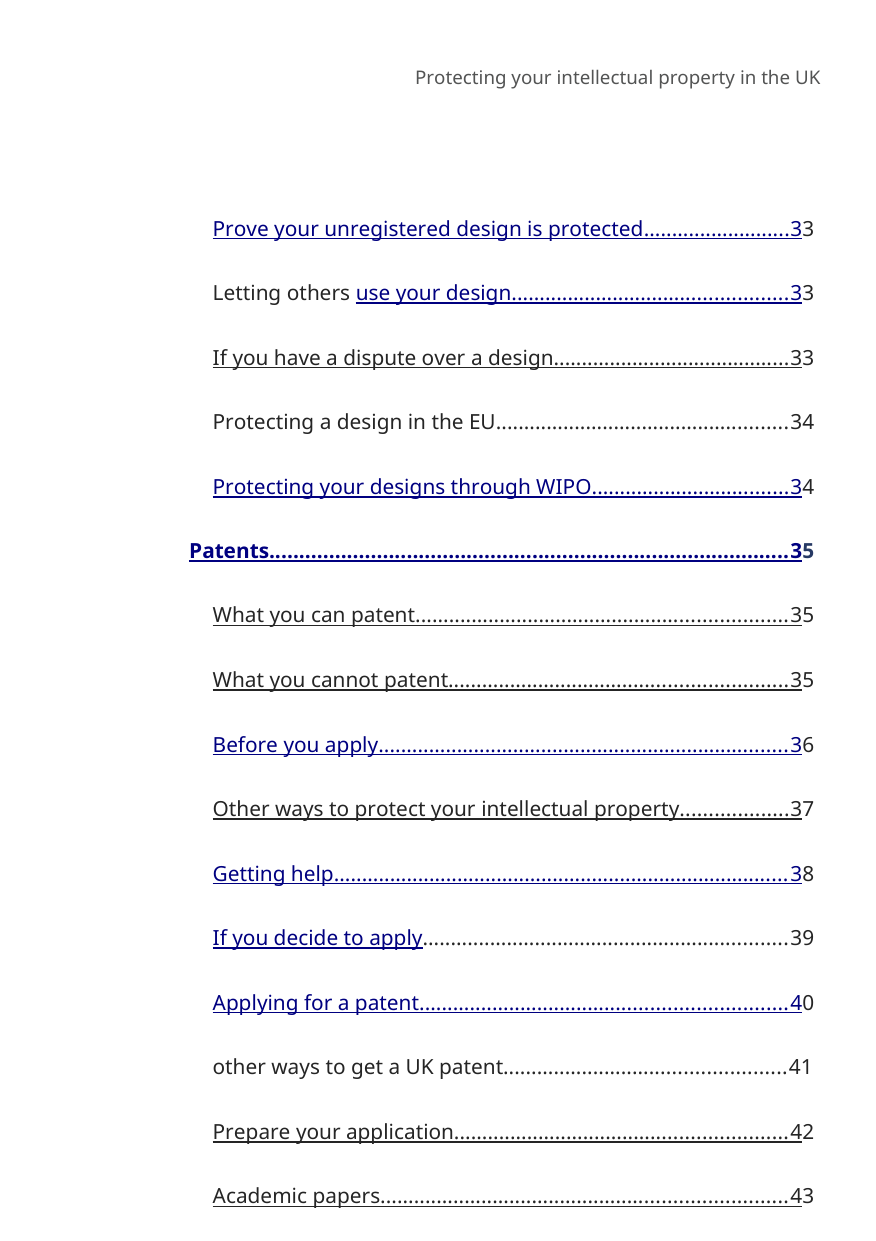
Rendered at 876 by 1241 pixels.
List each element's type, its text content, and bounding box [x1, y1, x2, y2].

text Applying for a patent 40 [212, 988, 829, 1016]
text Academic papers 43 [212, 1182, 829, 1210]
text Before you apply 36 [212, 730, 829, 758]
text Protecting a design in the EU 34 [212, 407, 829, 436]
text Protecting your designs through WIPO 34 [212, 472, 829, 500]
text Prepare your application 42 [212, 1117, 829, 1146]
text If you decide to apply 39 [212, 923, 829, 952]
text If you have a dispute over a design 33 [212, 343, 829, 371]
text other ways to get a UK patent 41 [212, 1052, 829, 1081]
text What you can patent 35 [212, 601, 829, 629]
text Letting others use your design 33 [212, 278, 829, 307]
text Getting help 38 [212, 859, 829, 887]
subtitle Patents 35 [189, 536, 829, 564]
text What you cannot patent 35 [212, 665, 829, 693]
text Prove your unregistered design is protected 33 [212, 214, 829, 242]
text Other ways to protect your intellectual property 37 [212, 794, 829, 823]
